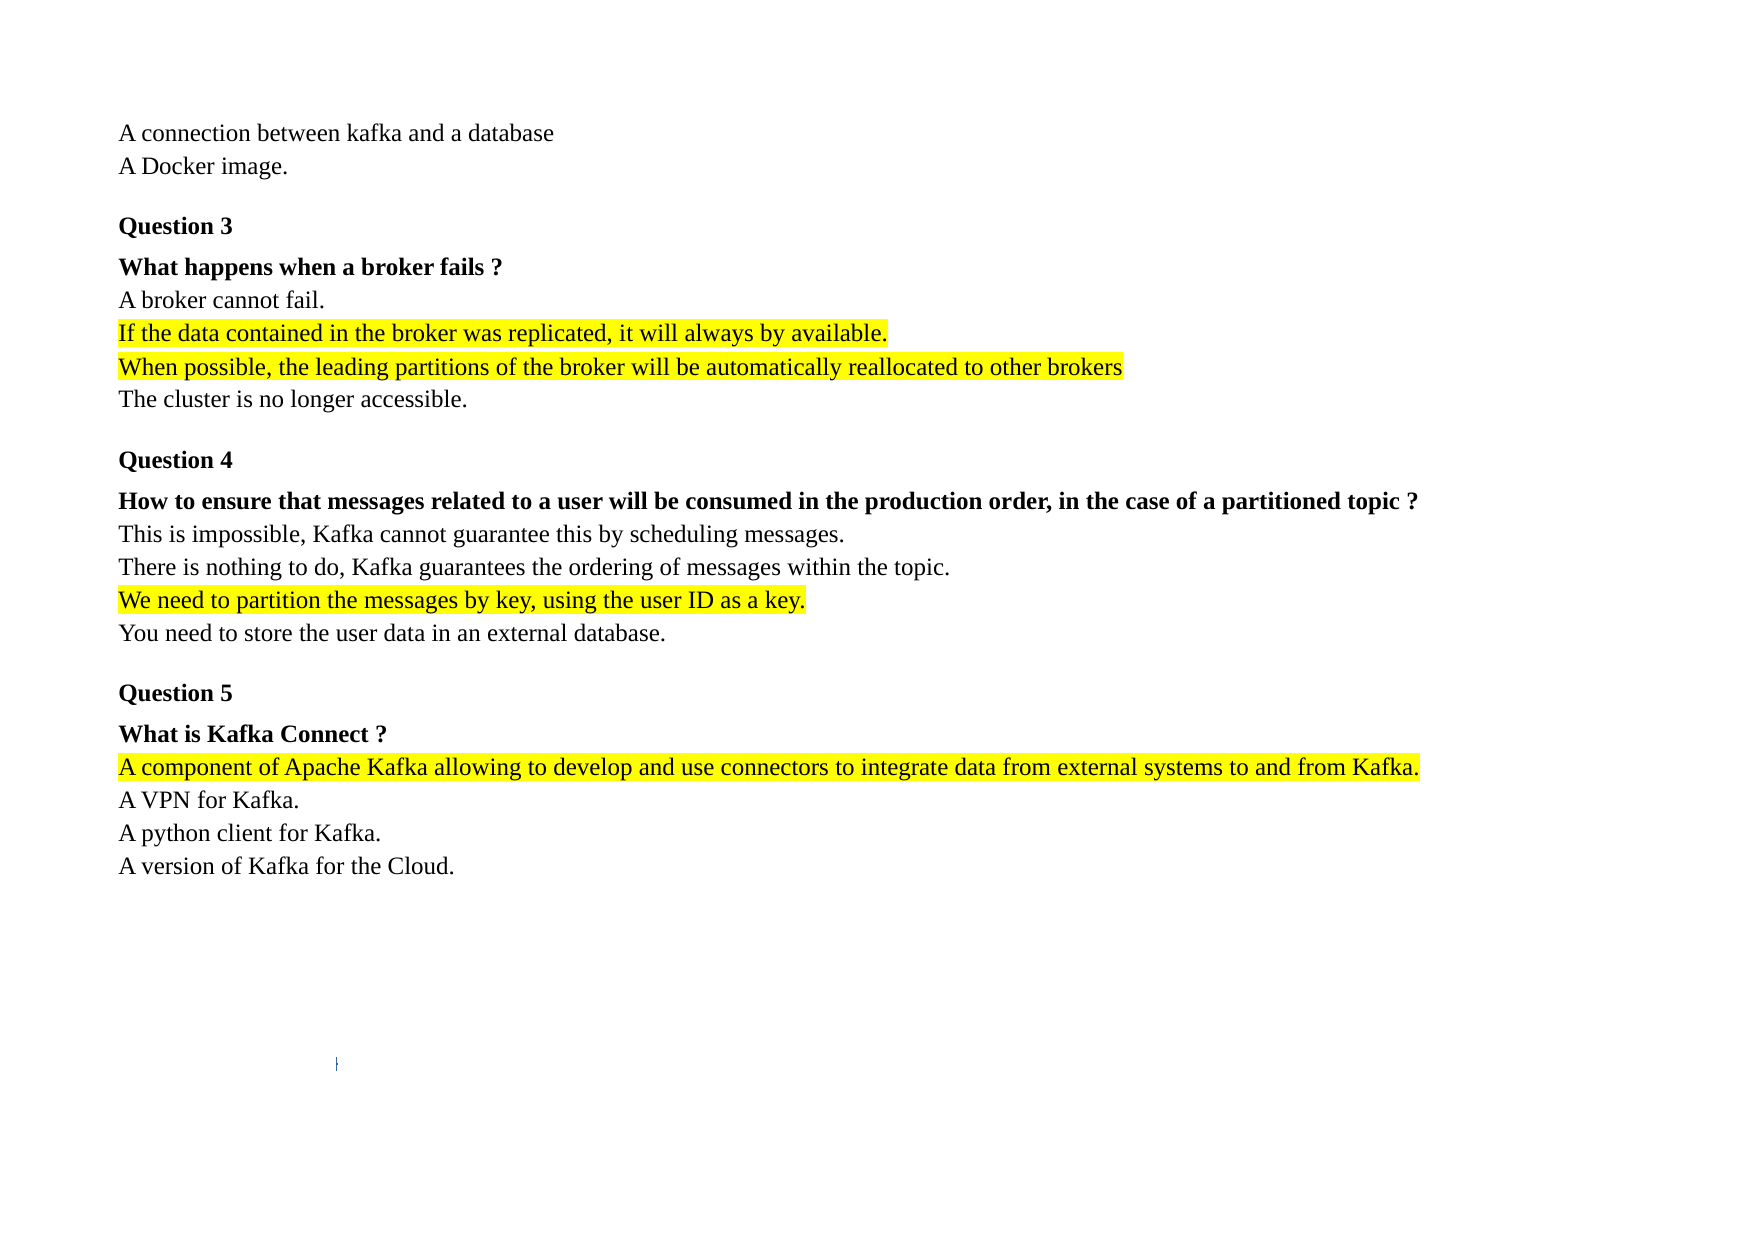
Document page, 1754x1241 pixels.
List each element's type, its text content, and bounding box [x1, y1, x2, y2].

text This is impossible, Kafka cannot guarantee this by scheduling messages. [118, 519, 1636, 548]
subtitle Question 3 [118, 211, 1636, 240]
text A python client for Kafka. [118, 818, 1636, 847]
text We need to partition the messages by key, using the user ID as a key. [118, 585, 1636, 614]
text A VPN for Kafka. [118, 785, 1636, 814]
text What is Kafka Connect ? [118, 719, 1636, 748]
text You need to store the user data in an external database. [118, 618, 1636, 647]
subtitle Question 4 [118, 445, 1636, 473]
text When possible, the leading partitions of the broker will be automatically reallocated to other brokers [118, 352, 1636, 380]
text There is nothing to do, Kafka guarantees the ordering of messages within the topic. [118, 552, 1636, 581]
text A component of Apache Kafka allowing to develop and use connectors to integrate data from external systems to and from Kafka. [118, 752, 1636, 781]
text A Docker image. [118, 151, 1636, 180]
text A version of Kafka for the Cloud. [118, 851, 1636, 880]
text The cluster is no longer accessible. [118, 384, 1636, 413]
text A broker cannot fail. [118, 286, 1636, 314]
text How to ensure that messages related to a user will be consumed in the production order, in the case of a partitioned topic ? [118, 486, 1636, 515]
text What happens when a broker fails ? [118, 252, 1636, 281]
subtitle Question 5 [118, 678, 1636, 707]
text If the data contained in the broker was replicated, it will always by available. [118, 318, 1636, 347]
text A connection between kafka and a database [118, 118, 1636, 147]
